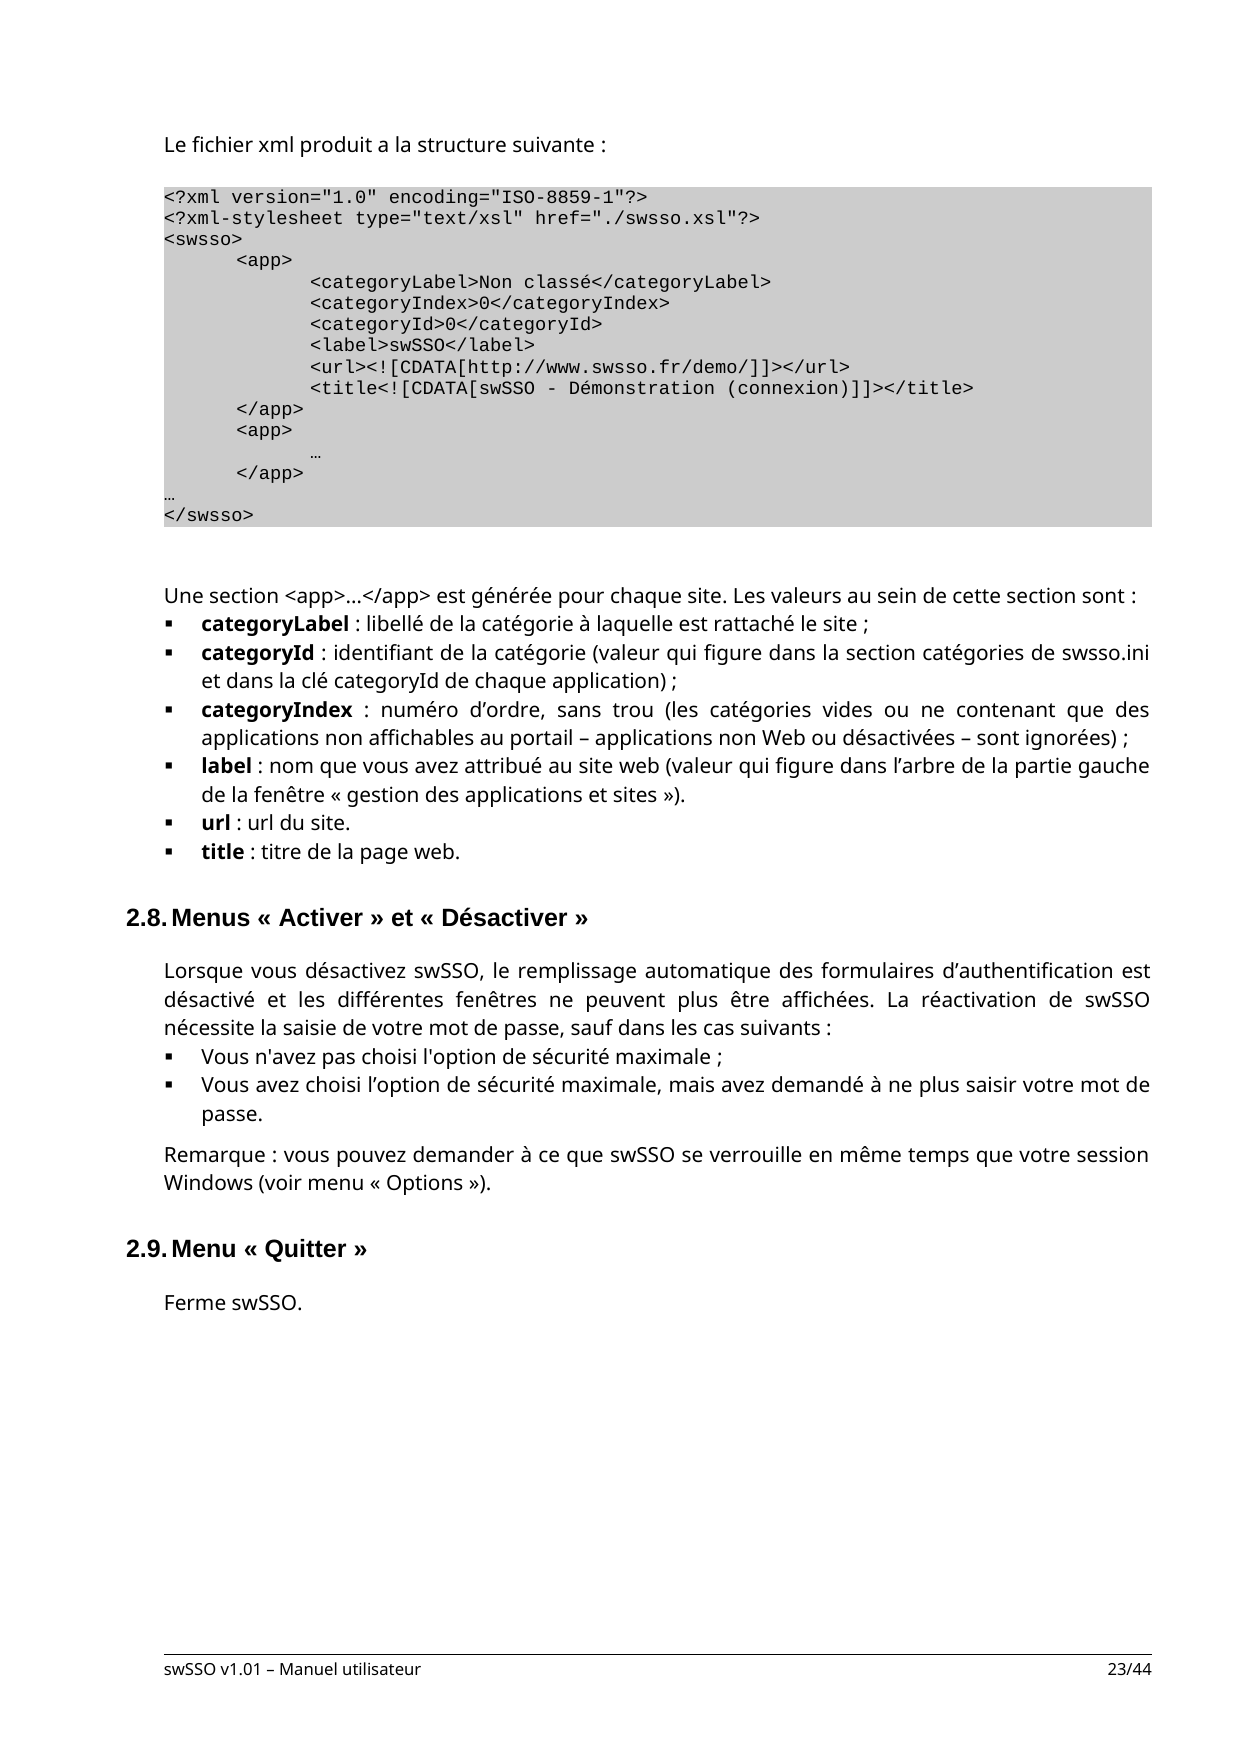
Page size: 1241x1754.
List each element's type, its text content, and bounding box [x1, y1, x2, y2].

subtitle Menu « Quitter » [126, 1234, 1152, 1263]
list label : nom que vous avez attribué au site web (valeur qui figure dans l’arbre de la partie gauche de la fenêtre « gestion des applications et sites »). [164, 752, 1152, 808]
text <swsso> [164, 230, 1152, 251]
text … [164, 485, 1152, 506]
list categoryLabel : libellé de la catégorie à laquelle est rattaché le site ; [164, 609, 1152, 638]
text </app> [164, 464, 1152, 485]
list title : titre de la page web. [164, 837, 1152, 865]
text <categoryIndex>0</categoryIndex> [164, 294, 1152, 315]
text Une section <app>…</app> est générée pour chaque site. Les valeurs au sein de cette section sont : [164, 581, 1152, 609]
text Le fichier xml produit a la structure suivante : [164, 131, 1152, 159]
text <?xml version="1.0" encoding="ISO-8859-1"?> [164, 187, 1152, 209]
text <app> [164, 251, 1152, 272]
text </app> [164, 400, 1152, 421]
text <title<![CDATA[swSSO - Démonstration (connexion)]]></title> [164, 379, 1152, 400]
text </swsso> [164, 506, 1152, 527]
list url : url du site. [164, 808, 1152, 837]
text <app> [164, 421, 1152, 442]
list categoryIndex : numéro d’ordre, sans trou (les catégories vides ou ne contenant que des applications non affichables au portail – applications non Web ou désactivées – sont ignorées) ; [164, 695, 1152, 752]
subtitle Menus « Activer » et « Désactiver » [126, 903, 1152, 932]
text Lorsque vous désactivez swSSO, le remplissage automatique des formulaires d’authentification est désactivé et les différentes fenêtres ne peuvent plus être affichées. La réactivation de swSSO nécessite la saisie de votre mot de passe, sauf dans les cas suivants : [164, 957, 1152, 1042]
list Vous avez choisi l’option de sécurité maximale, mais avez demandé à ne plus saisir votre mot de passe. [164, 1070, 1152, 1127]
text … [164, 442, 1152, 464]
text Remarque : vous pouvez demander à ce que swSSO se verrouille en même temps que votre session Windows (voir menu « Options »). [164, 1140, 1152, 1197]
text <categoryId>0</categoryId> [164, 315, 1152, 336]
text <label>swSSO</label> [164, 336, 1152, 357]
list Vous n'avez pas choisi l'option de sécurité maximale ; [164, 1042, 1152, 1070]
text <categoryLabel>Non classé</categoryLabel> [164, 272, 1152, 294]
text <url><![CDATA[http://www.swsso.fr/demo/]]></url> [164, 357, 1152, 379]
list categoryId : identifiant de la catégorie (valeur qui figure dans la section catégories de swsso.ini et dans la clé categoryId de chaque application) ; [164, 638, 1152, 695]
text <?xml-stylesheet type="text/xsl" href="./swsso.xsl"?> [164, 209, 1152, 230]
text Ferme swSSO. [164, 1288, 1152, 1316]
